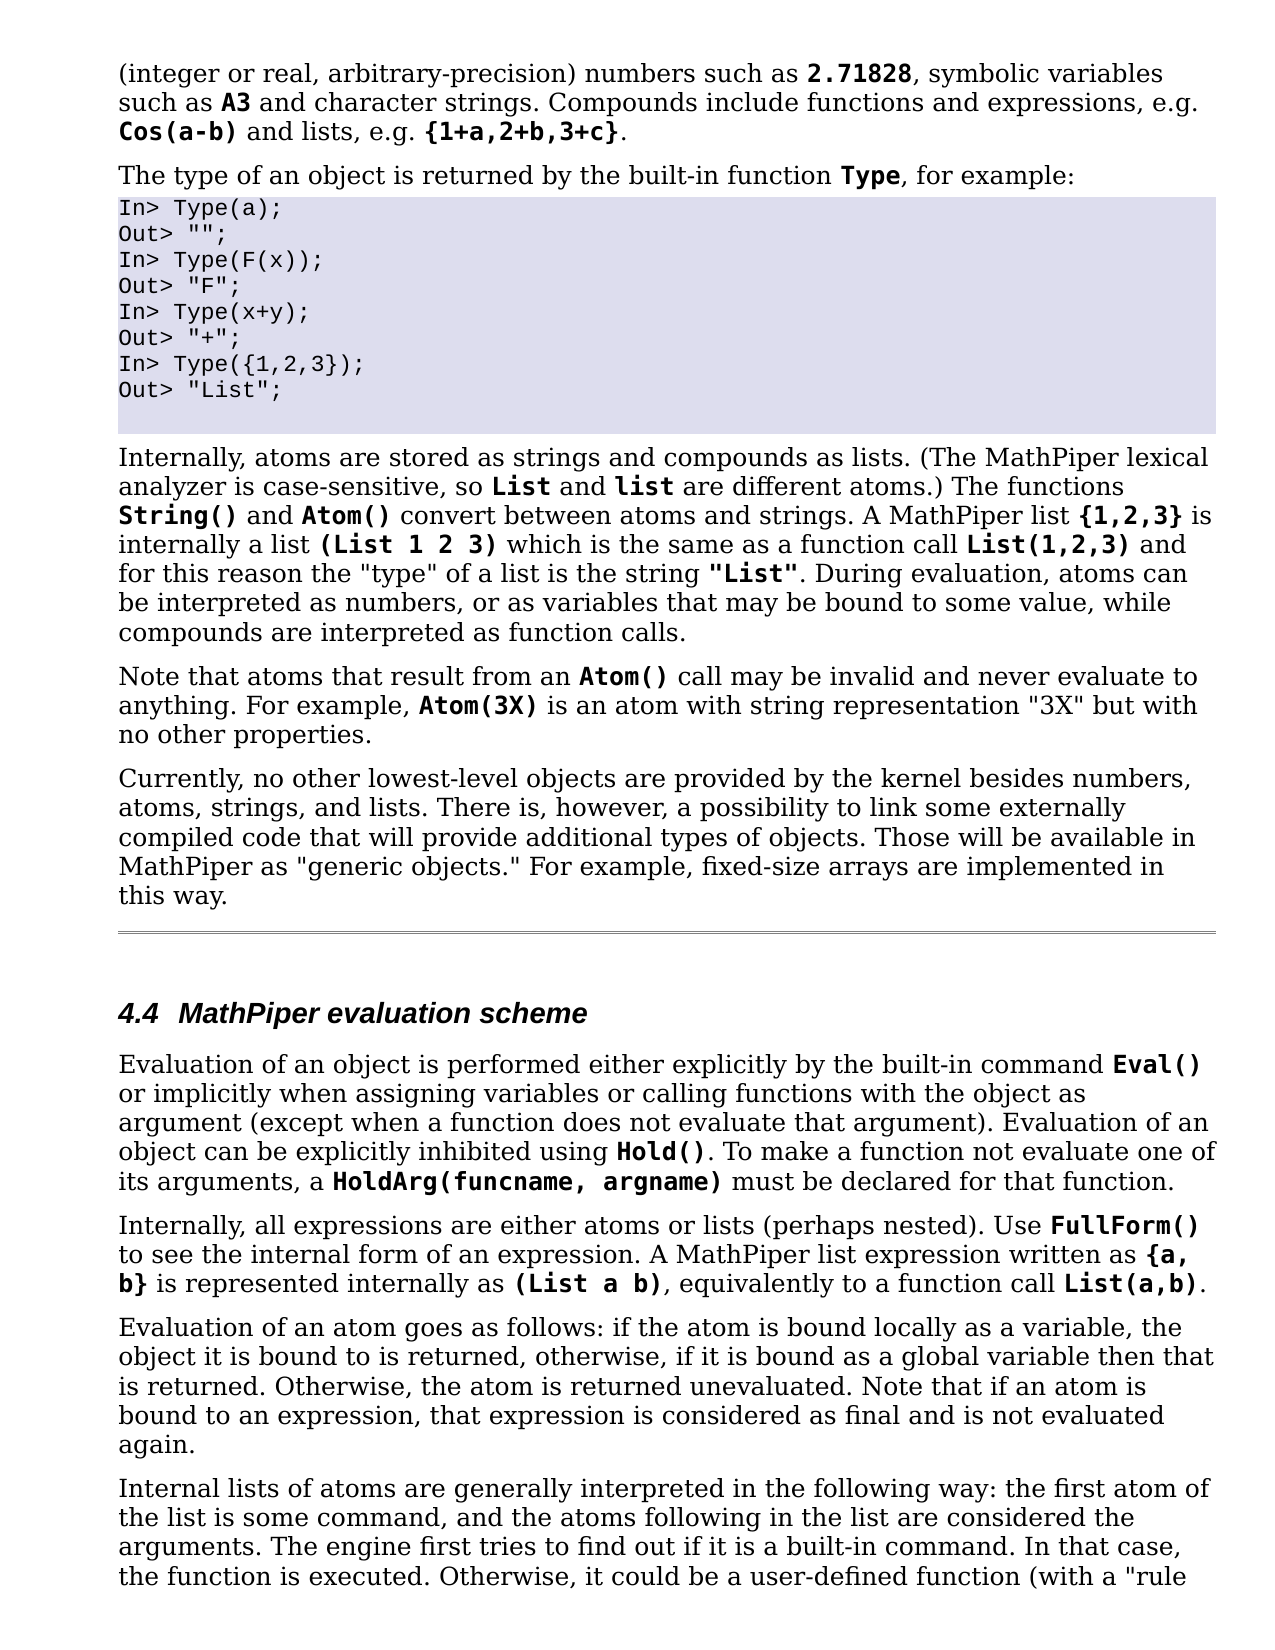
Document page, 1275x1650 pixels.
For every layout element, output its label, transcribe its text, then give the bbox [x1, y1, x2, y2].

text (integer or real, arbitrary-precision) numbers such as 2.71828, symbolic variables such as A3 and character strings. Compounds include functions and expressions, e.g. Cos(a-b) and lists, e.g. {1+a,2+b,3+c}. [118, 59, 1216, 147]
text Note that atoms that result from an Atom() call may be invalid and never evaluate to anything. For example, Atom(3X) is an atom with string representation "3X" but with no other properties. [118, 662, 1216, 749]
text Currently, no other lowest-level objects are provided by the kernel besides numbers, atoms, strings, and lists. There is, however, a possibility to link some externally compiled code that will provide additional types of objects. Those will be available in MathPiper as "generic objects." For example, fixed-size arrays are implemented in this way. [118, 764, 1216, 910]
text Evaluation of an object is performed either explicitly by the built-in command Eval() or implicitly when assigning variables or calling functions with the object as argument (except when a function does not evaluate that argument). Evaluation of an object can be explicitly inhibited using Hold(). To make a function not evaluate one of its arguments, a HoldArg(funcname, argname) must be declared for that function. [118, 1050, 1216, 1196]
table_header In> Type(a); Out> ""; In> Type(F(x)); Out> "F"; In> Type(x+y); Out> "+"; In> Type({1,2,3}); Out> "List"; [118, 197, 1216, 434]
text Internally, atoms are stored as strings and compounds as lists. (The MathPiper lexical analyzer is case-sensitive, so List and list are different atoms.) The functions String() and Atom() convert between atoms and strings. A MathPiper list {1,2,3} is internally a list (List 1 2 3) which is the same as a function call List(1,2,3) and for this reason the "type" of a list is the string "List". During evaluation, atoms can be interpreted as numbers, or as variables that may be bound to some value, while compounds are interpreted as function calls. [118, 443, 1216, 647]
text Internal lists of atoms are generally interpreted in the following way: the first atom of the list is some command, and the atoms following in the list are considered the arguments. The engine first tries to find out if it is a built-in command. In that case, the function is executed. Otherwise, it could be a user-defined function (with a "rule [118, 1474, 1216, 1591]
text Evaluation of an atom goes as follows: if the atom is bound locally as a variable, the object it is bound to is returned, otherwise, if it is bound as a global variable then that is returned. Otherwise, the atom is returned unevaluated. Note that if an atom is bound to an expression, that expression is considered as final and is not evaluated again. [118, 1313, 1216, 1459]
subtitle MathPiper evaluation scheme [118, 996, 1216, 1029]
text Internally, all expressions are either atoms or lists (perhaps nested). Use FullForm() to see the internal form of an expression. A MathPiper list expression written as {a, b} is represented internally as (List a b), equivalently to a function call List(a,b). [118, 1211, 1216, 1298]
text The type of an object is returned by the built-in function Type, for example: [118, 162, 1216, 191]
